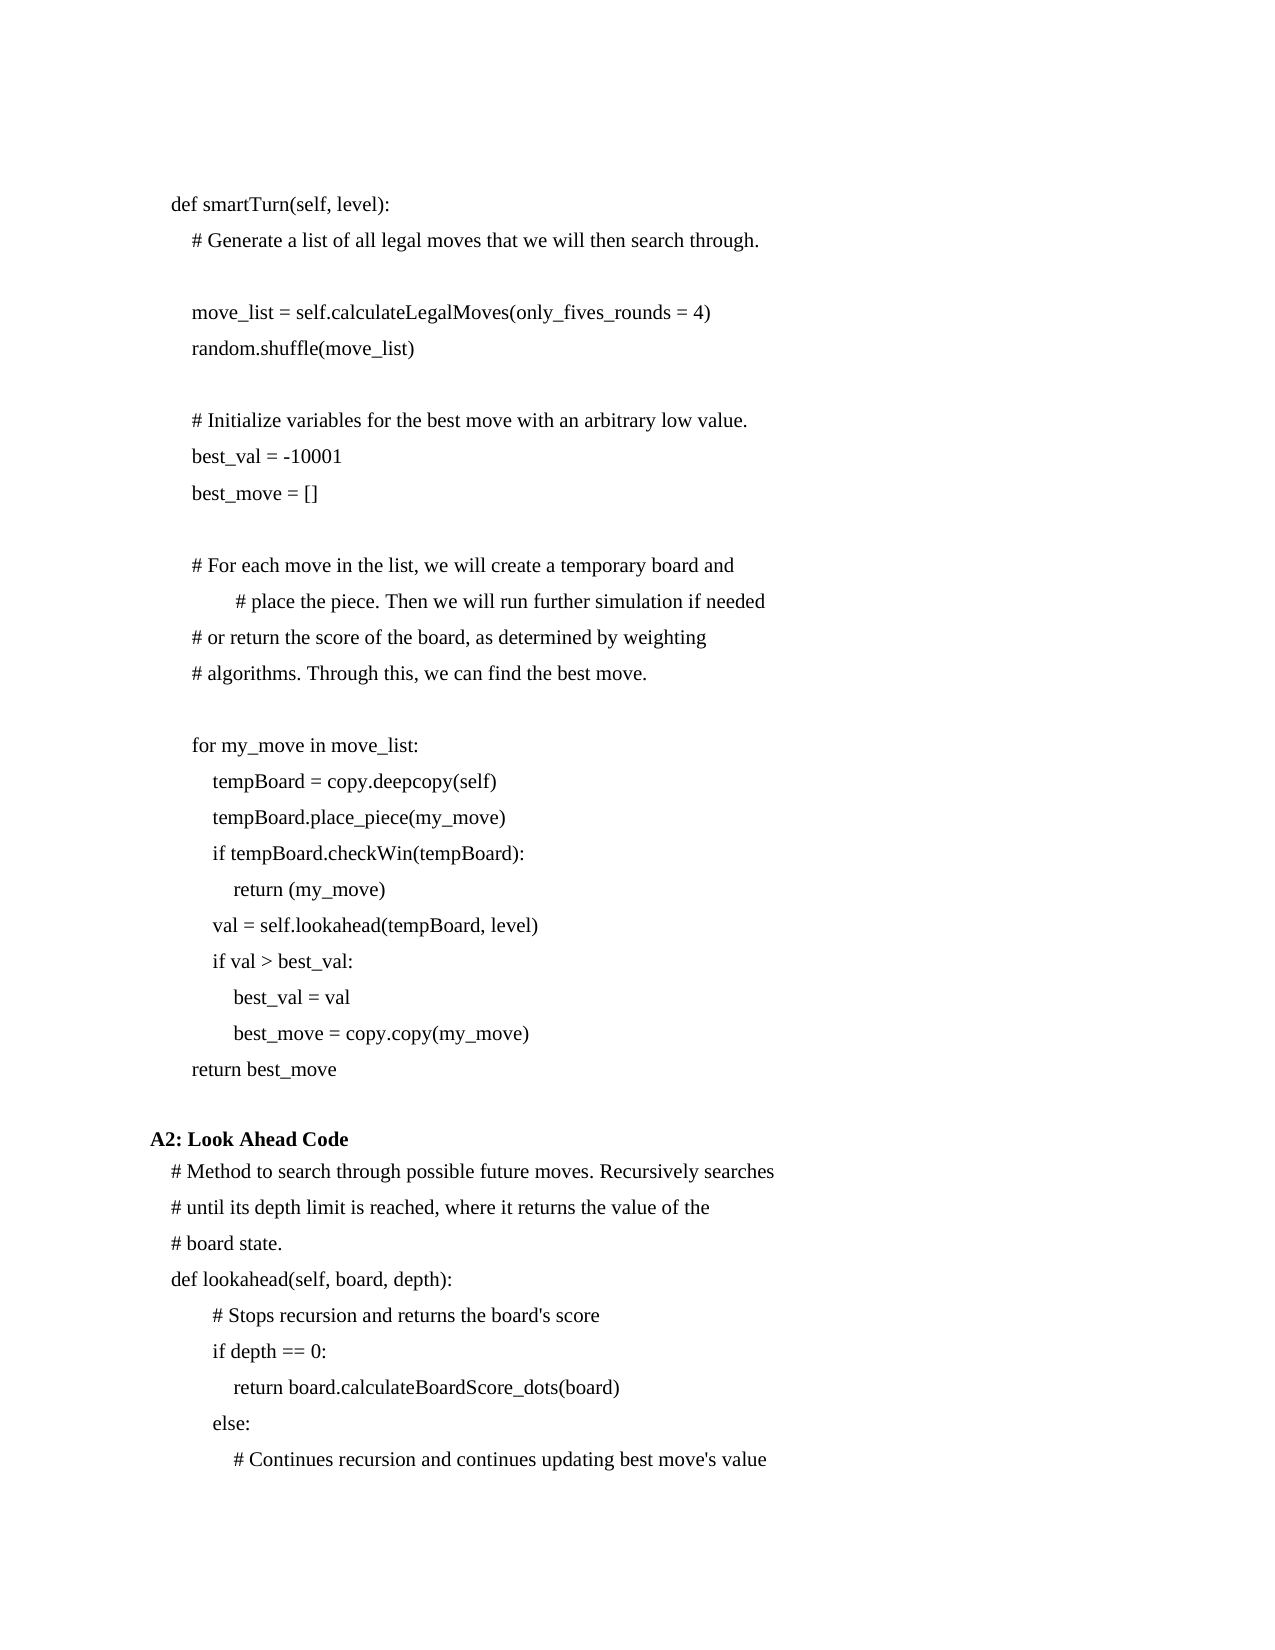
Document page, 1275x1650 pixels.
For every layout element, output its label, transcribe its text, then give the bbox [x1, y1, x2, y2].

text # place the piece. Then we will run further simulation if needed [150, 588, 1125, 613]
text return best_move [150, 1057, 1125, 1081]
text tempBoard.place_piece(my_move) [150, 805, 1125, 829]
text if tempBoard.checkWin(tempBoard): [150, 841, 1125, 865]
text for my_move in move_list: [150, 733, 1125, 757]
text return (my_move) [150, 877, 1125, 901]
text # or return the score of the board, as determined by weighting [150, 624, 1125, 649]
text move_list = self.calculateLegalMoves(only_fives_rounds = 4) [150, 300, 1125, 324]
text # Method to search through possible future moves. Recursively searches [150, 1159, 1125, 1183]
text tempBoard = copy.deepcopy(self) [150, 769, 1125, 793]
text def smartTurn(self, level): [150, 192, 1125, 216]
text best_move = [] [150, 480, 1125, 504]
text # Generate a list of all legal moves that we will then search through. [150, 228, 1125, 252]
text # algorithms. Through this, we can find the best move. [150, 661, 1125, 685]
subtitle A2: Look Ahead Code [150, 1126, 1125, 1151]
text # Continues recursion and continues updating best move's value [150, 1447, 1125, 1471]
text best_val = -10001 [150, 444, 1125, 468]
text def lookahead(self, board, depth): [150, 1267, 1125, 1291]
text if val > best_val: [150, 949, 1125, 973]
text return board.calculateBoardScore_dots(board) [150, 1375, 1125, 1399]
text # board state. [150, 1231, 1125, 1255]
text best_move = copy.copy(my_move) [150, 1021, 1125, 1045]
text # For each move in the list, we will create a temporary board and [150, 552, 1125, 577]
text # Stops recursion and returns the board's score [150, 1303, 1125, 1327]
text else: [150, 1411, 1125, 1435]
text best_val = val [150, 985, 1125, 1009]
text random.shuffle(move_list) [150, 336, 1125, 360]
text # Initialize variables for the best move with an arbitrary low value. [150, 408, 1125, 432]
text if depth == 0: [150, 1339, 1125, 1363]
text # until its depth limit is reached, where it returns the value of the [150, 1195, 1125, 1219]
text val = self.lookahead(tempBoard, level) [150, 913, 1125, 937]
